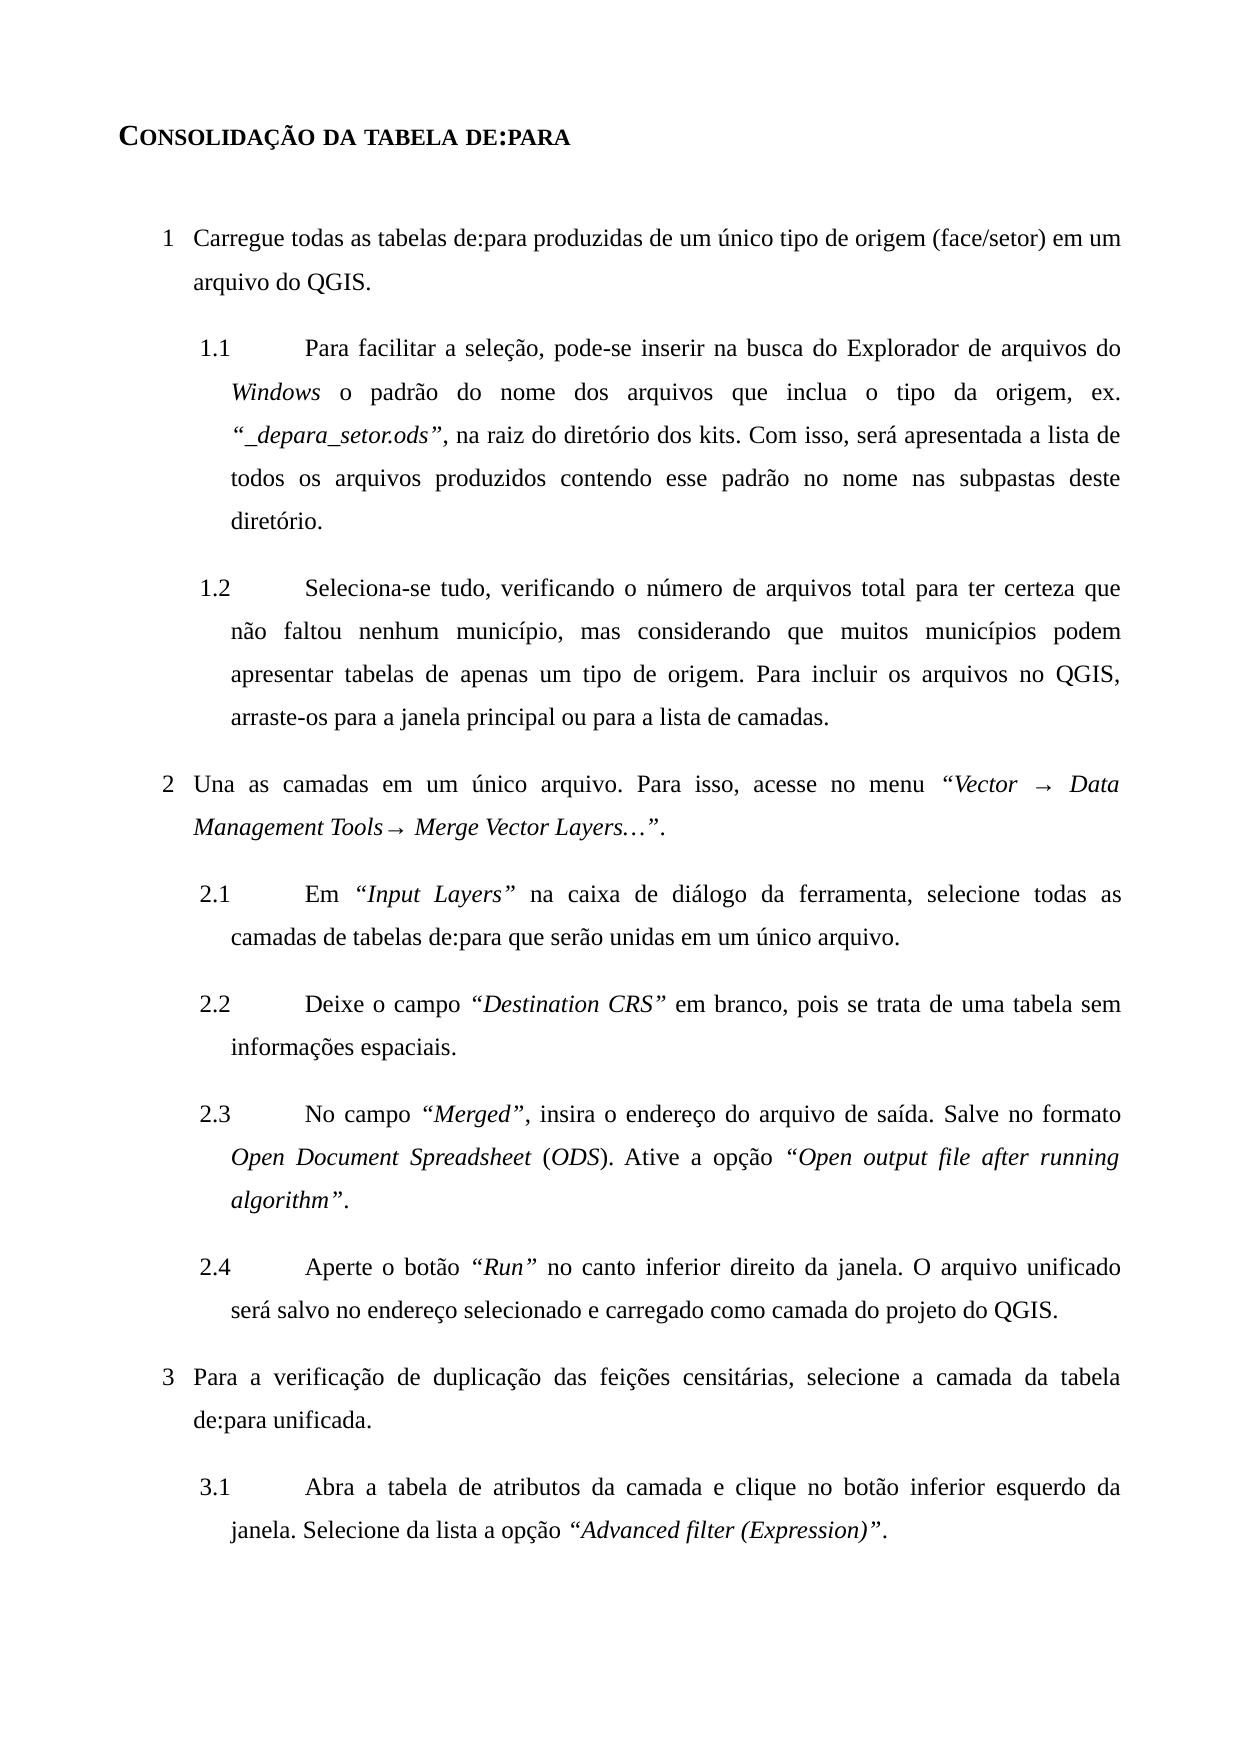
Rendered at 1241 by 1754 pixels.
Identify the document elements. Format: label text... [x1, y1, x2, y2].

list Abra a tabela de atributos da camada e clique no botão inferior esquerdo da janela. Selecione da lista a opção “Advanced filter (Expression)”. [193, 1472, 1122, 1544]
list Deixe o campo “Destination CRS” em branco, pois se trata de uma tabela sem informações espaciais. [193, 989, 1122, 1061]
list Em “Input Layers” na caixa de diálogo da ferramenta, selecione todas as camadas de tabelas de:para que serão unidas em um único arquivo. [193, 879, 1122, 951]
list Seleciona-se tudo, verificando o número de arquivos total para ter certeza que não faltou nenhum município, mas considerando que muitos municípios podem apresentar tabelas de apenas um tipo de origem. Para incluir os arquivos no QGIS, arraste-os para a janela principal ou para a lista de camadas. [193, 573, 1122, 731]
list Para a verificação de duplicação das feições censitárias, selecione a camada da tabela de:para unificada. [156, 1362, 1122, 1434]
list Para facilitar a seleção, pode-se inserir na busca do Explorador de arquivos do Windows o padrão do nome dos arquivos que inclua o tipo da origem, ex. “_depara_setor.ods”, na raiz do diretório dos kits. Com isso, será apresentada a lista de todos os arquivos produzidos contendo esse padrão no nome nas subpastas deste diretório. [193, 333, 1122, 535]
list Carregue todas as tabelas de:para produzidas de um único tipo de origem (face/setor) em um arquivo do QGIS. [156, 223, 1122, 295]
list No campo “Merged”, insira o endereço do arquivo de saída. Salve no formato Open Document Spreadsheet (ODS). Ative a opção “Open output file after running algorithm”. [193, 1099, 1122, 1214]
list Aperte o botão “Run” no canto inferior direito da janela. O arquivo unificado será salvo no endereço selecionado e carregado como camada do projeto do QGIS. [193, 1252, 1122, 1324]
list Una as camadas em um único arquivo. Para isso, acesse no menu “Vector → Data Management Tools→ Merge Vector Layers…”. [156, 769, 1122, 841]
text Consolidação da tabela de:para [118, 118, 1122, 152]
